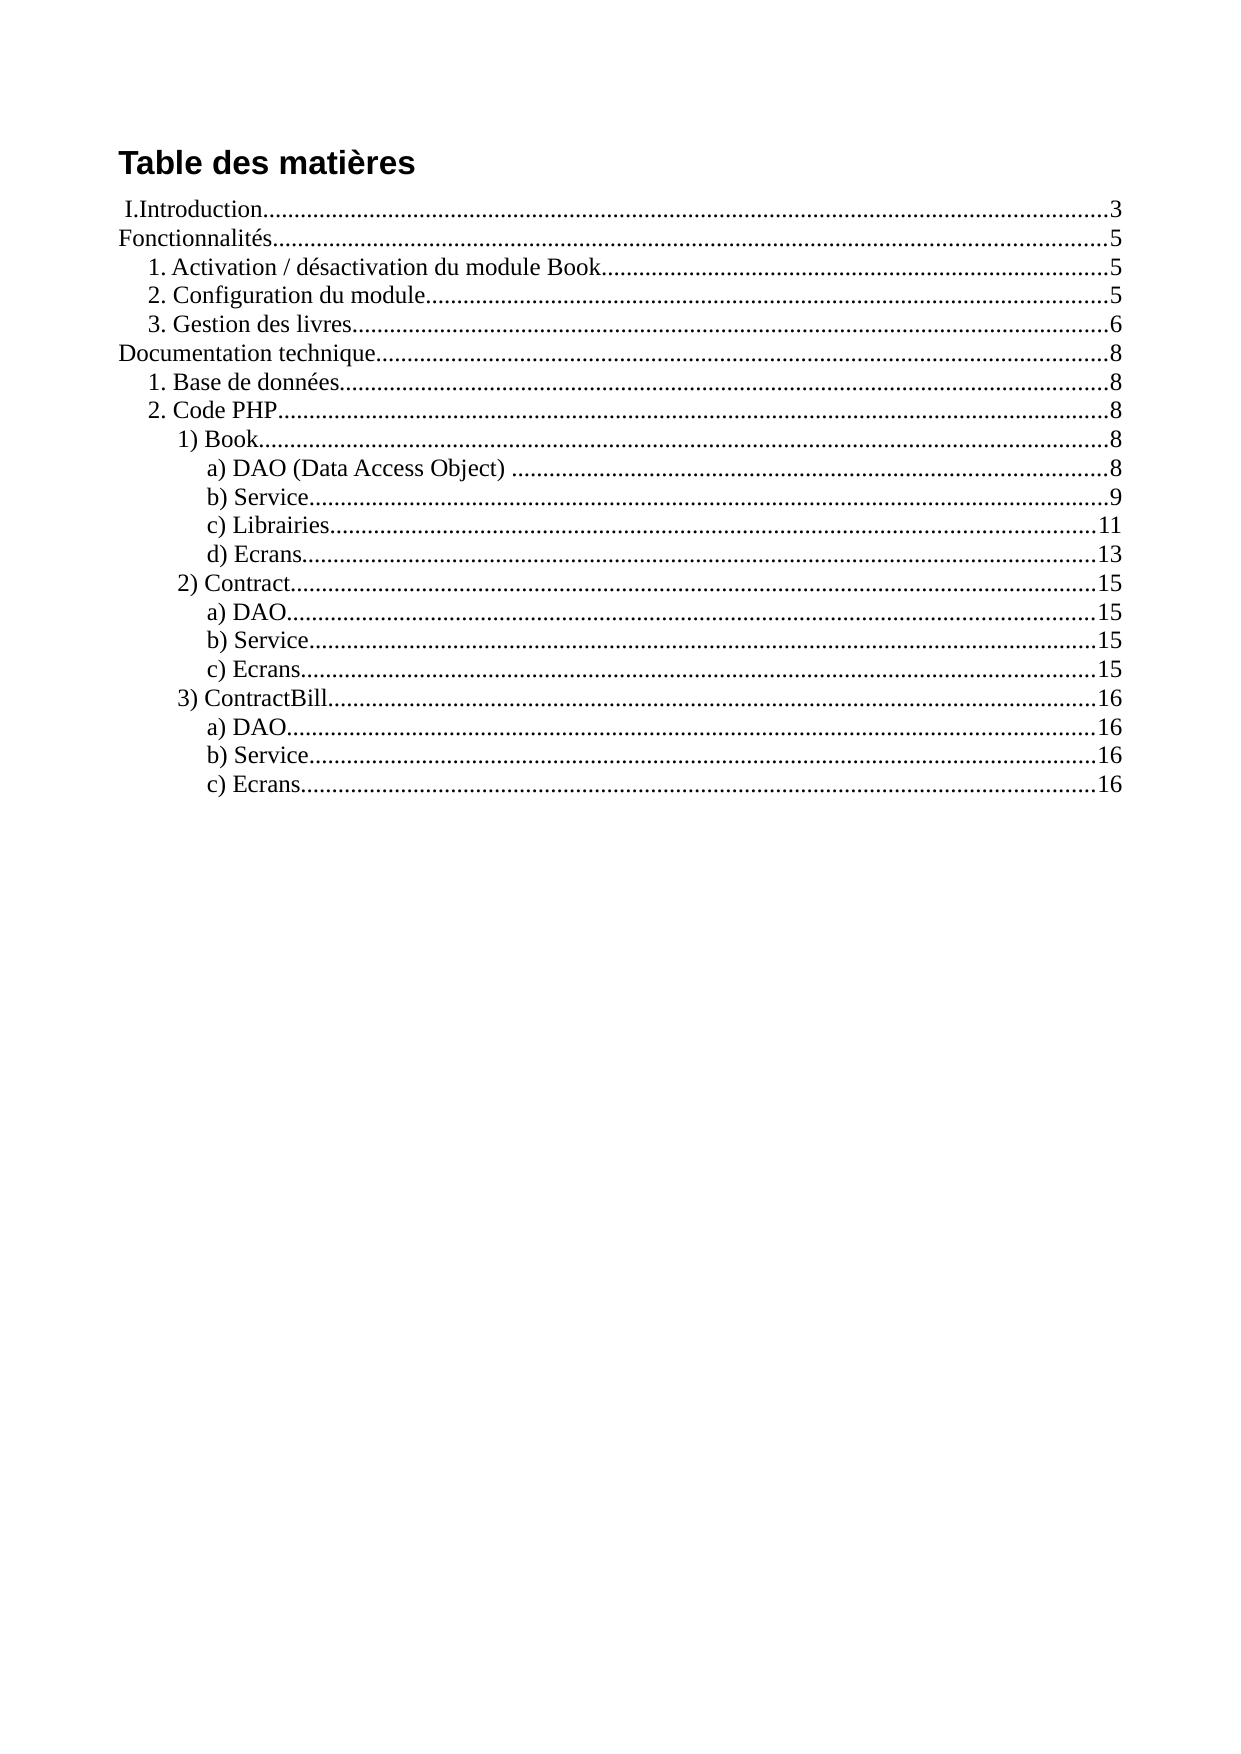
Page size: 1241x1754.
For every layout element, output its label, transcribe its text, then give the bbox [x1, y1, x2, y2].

text b) Service 16 [207, 740, 1122, 769]
text d) Ecrans 13 [207, 539, 1122, 568]
text 2) Contract 15 [177, 568, 1122, 597]
text Fonctionnalités 5 [118, 223, 1122, 252]
text 2. Code PHP 8 [148, 395, 1122, 424]
text 1) Book 8 [177, 424, 1122, 453]
text b) Service 15 [207, 625, 1122, 654]
text a) DAO 15 [207, 597, 1122, 625]
text 1. Activation / désactivation du module Book 5 [148, 252, 1122, 280]
text b) Service 9 [207, 482, 1122, 510]
text c) Ecrans 15 [207, 654, 1122, 683]
text I.Introduction 3 [118, 194, 1122, 223]
text Documentation technique 8 [118, 338, 1122, 367]
text 2. Configuration du module 5 [148, 280, 1122, 309]
text 1. Base de données 8 [148, 367, 1122, 395]
text a) DAO (Data Access Object) 8 [207, 453, 1122, 482]
text c) Ecrans 16 [207, 769, 1122, 798]
text a) DAO 16 [207, 712, 1122, 740]
text c) Librairies 11 [207, 510, 1122, 539]
text 3. Gestion des livres 6 [148, 309, 1122, 338]
subtitle Table des matières [118, 143, 1122, 182]
text 3) ContractBill 16 [177, 683, 1122, 712]
